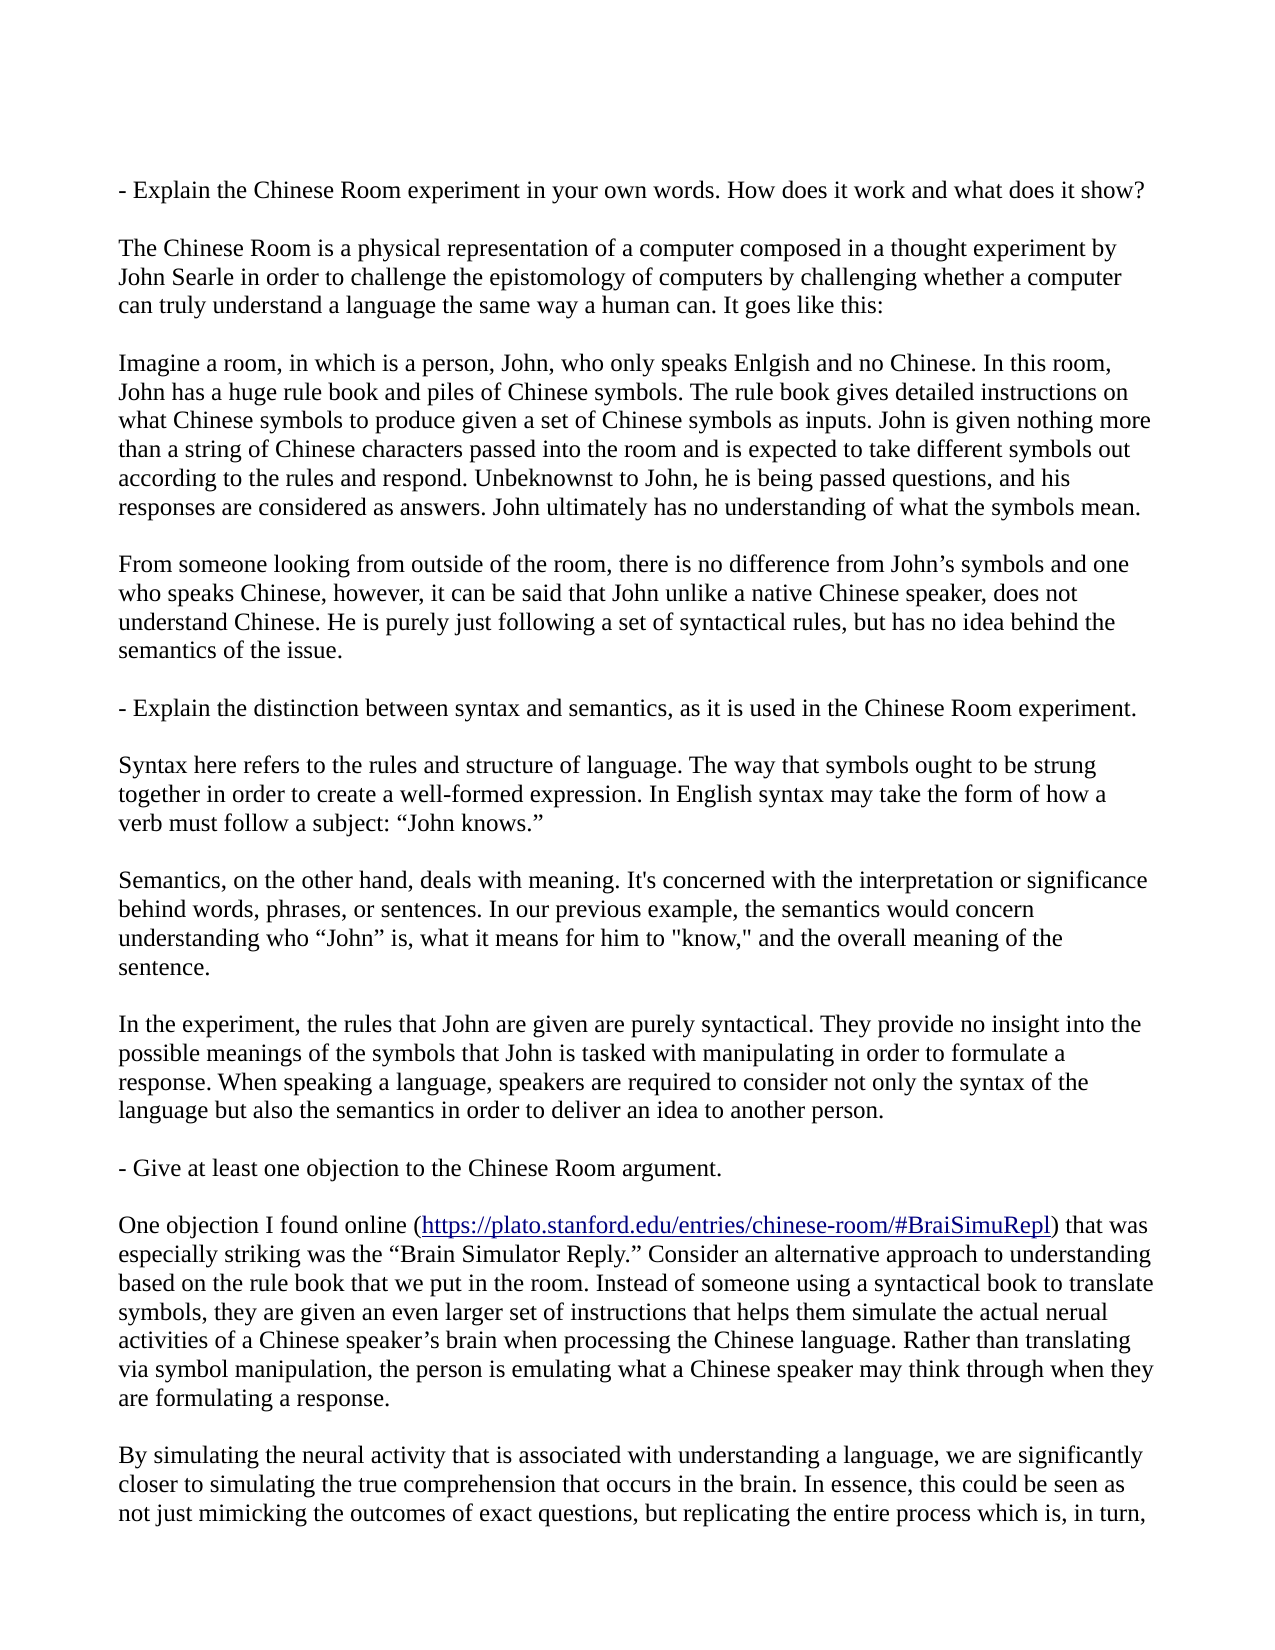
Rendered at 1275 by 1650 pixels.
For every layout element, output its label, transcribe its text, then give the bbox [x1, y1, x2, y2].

text The Chinese Room is a physical representation of a computer composed in a thought experiment by John Searle in order to challenge the epistomology of computers by challenging whether a computer can truly understand a language the same way a human can. It goes like this: Imagine a room, in which is a person, John, who only speaks Enlgish and no Chinese. In this room, John has a huge rule book and piles of Chinese symbols. The rule book gives detailed instructions on what Chinese symbols to produce given a set of Chinese symbols as inputs. John is given nothing more than a string of Chinese characters passed into the room and is expected to take different symbols out according to the rules and respond. Unbeknownst to John, he is being passed questions, and his responses are considered as answers. John ultimately has no understanding of what the symbols mean. [118, 233, 1157, 521]
text Semantics, on the other hand, deals with meaning. It's concerned with the interpretation or significance behind words, phrases, or sentences. In our previous example, the semantics would concern understanding who “John” is, what it means for him to "know," and the overall meaning of the sentence. [118, 866, 1157, 981]
text - Explain the distinction between syntax and semantics, as it is used in the Chinese Room experiment. [118, 693, 1157, 722]
text - Explain the Chinese Room experiment in your own words. How does it work and what does it show? [118, 176, 1157, 204]
text From someone looking from outside of the room, there is no difference from John’s symbols and one who speaks Chinese, however, it can be said that John unlike a native Chinese speaker, does not understand Chinese. He is purely just following a set of syntactical rules, but has no idea behind the semantics of the issue. [118, 549, 1157, 664]
text Syntax here refers to the rules and structure of language. The way that symbols ought to be strung together in order to create a well-formed expression. In English syntax may take the form of how a verb must follow a subject: “John knows.” [118, 751, 1157, 837]
text - Give at least one objection to the Chinese Room argument. [118, 1153, 1157, 1182]
text By simulating the neural activity that is associated with understanding a language, we are significantly closer to simulating the true comprehension that occurs in the brain. In essence, this could be seen as not just mimicking the outcomes of exact questions, but replicating the entire process which is, in turn, [118, 1441, 1157, 1527]
text One objection I found online (https://plato.stanford.edu/entries/chinese-room/#BraiSimuRepl) that was especially striking was the “Brain Simulator Reply.” Consider an alternative approach to understanding based on the rule book that we put in the room. Instead of someone using a syntactical book to translate symbols, they are given an even larger set of instructions that helps them simulate the actual nerual activities of a Chinese speaker’s brain when processing the Chinese language. Rather than translating via symbol manipulation, the person is emulating what a Chinese speaker may think through when they are formulating a response. [118, 1211, 1157, 1412]
text In the experiment, the rules that John are given are purely syntactical. They provide no insight into the possible meanings of the symbols that John is tasked with manipulating in order to formulate a response. When speaking a language, speakers are required to consider not only the syntax of the language but also the semantics in order to deliver an idea to another person. [118, 1009, 1157, 1124]
